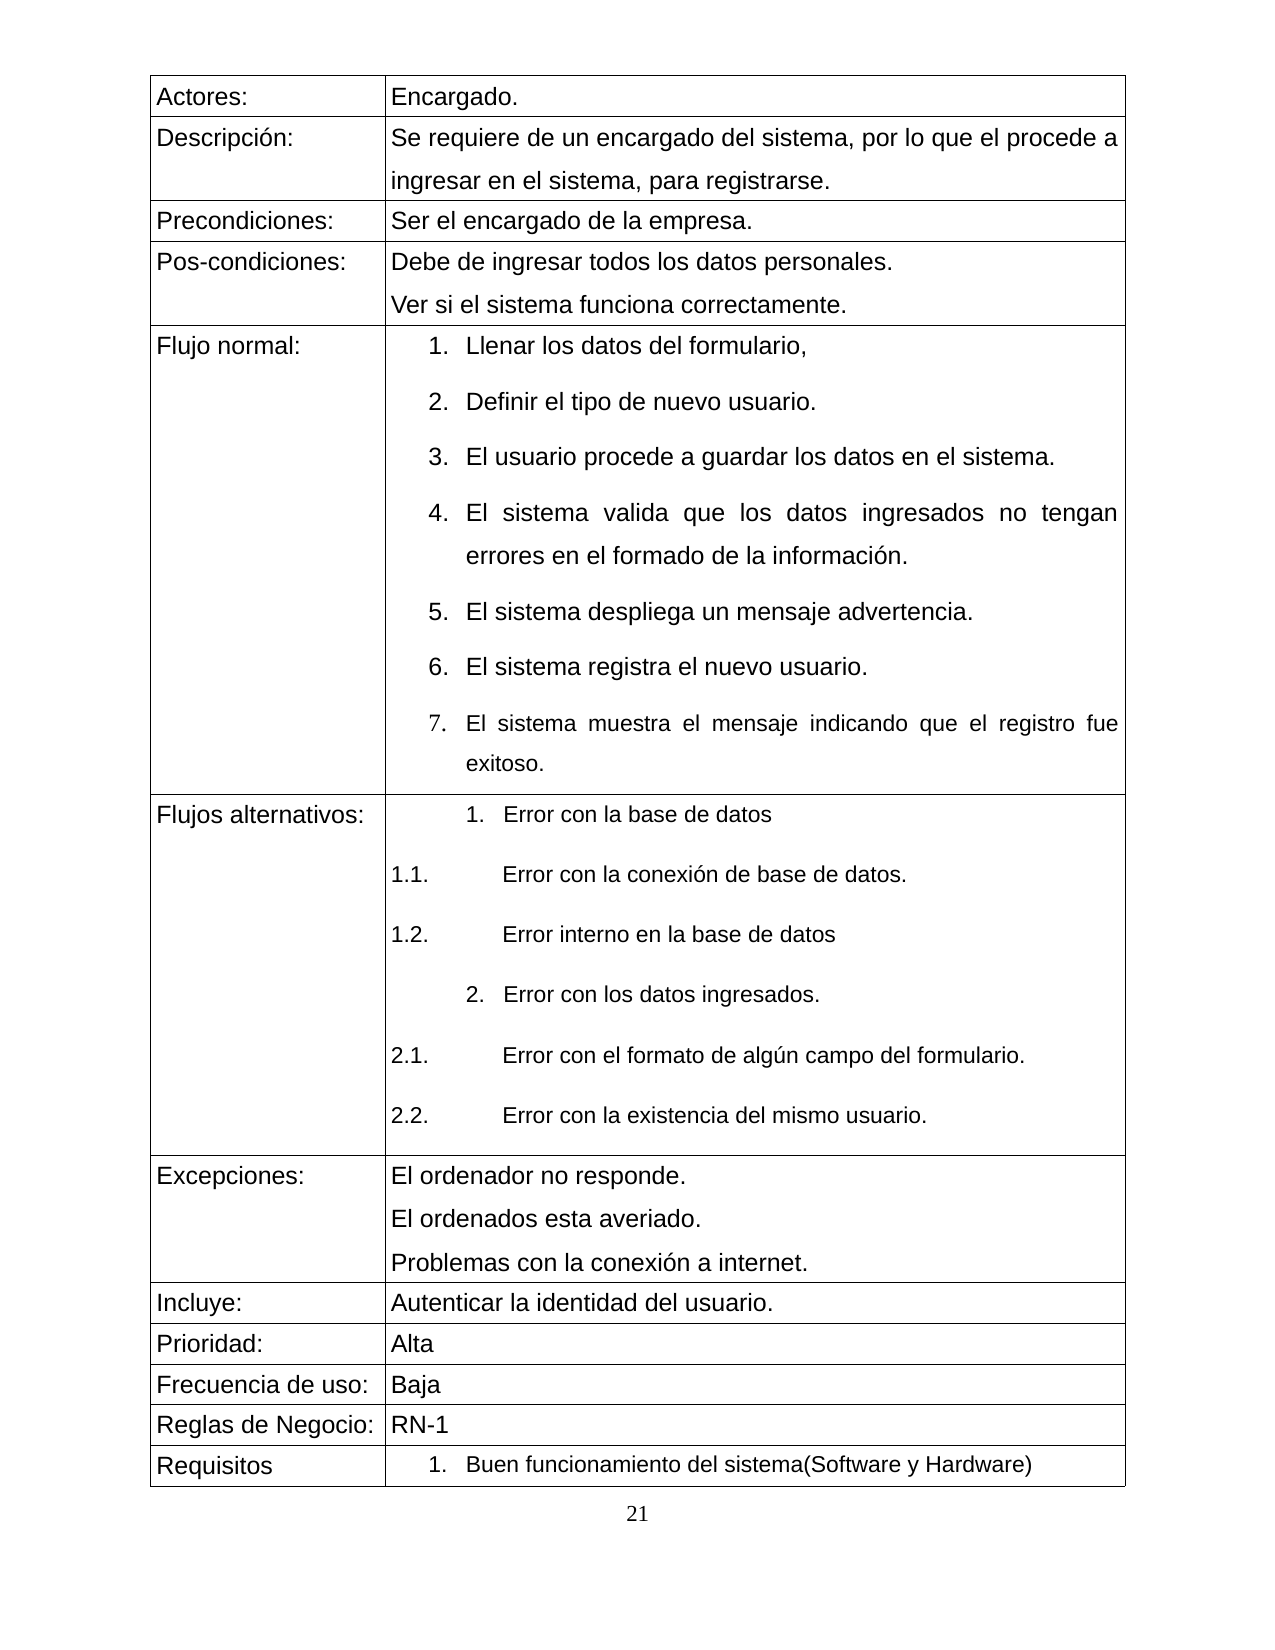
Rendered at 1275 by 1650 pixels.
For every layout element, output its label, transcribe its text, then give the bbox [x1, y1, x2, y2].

table_cell Excepciones: [151, 1156, 385, 1282]
table_cell Alta [386, 1324, 1125, 1363]
table_cell Incluye: [151, 1283, 385, 1323]
table_cell Pos-condiciones: [151, 242, 385, 325]
table_cell Debe de ingresar todos los datos personales. Ver si el sistema funciona correctamente. [386, 242, 1125, 325]
table_cell Ser el encargado de la empresa. [386, 201, 1125, 241]
table_cell Autenticar la identidad del usuario. [386, 1283, 1125, 1323]
table_cell El ordenador no responde. El ordenados esta averiado. Problemas con la conexión a internet. [386, 1156, 1125, 1282]
table_cell RN-1 [386, 1405, 1125, 1445]
table_cell Flujo normal: [151, 326, 385, 794]
table_cell Reglas de Negocio: [151, 1405, 385, 1445]
table_cell Llenar los datos del formulario, Definir el tipo de nuevo usuario. El usuario procede a guardar los datos en el sistema. El sistema valida que los datos ingresados no tengan errores en el formado de la información. El sistema despliega un mensaje advertencia. El sistema registra el nuevo usuario. El sistema muestra el mensaje indicando que el registro fue exitoso. [386, 326, 1125, 794]
table_cell Buen funcionamiento del sistema(Software y Hardware) Recuperación ante fallos [386, 1446, 1125, 1486]
table_cell Se requiere de un encargado del sistema, por lo que el procede a ingresar en el sistema, para registrarse. [386, 117, 1125, 200]
table_cell Actores: [151, 76, 385, 116]
table_cell Descripción: [151, 117, 385, 200]
table_cell Encargado. [386, 76, 1125, 116]
table_cell Precondiciones: [151, 201, 385, 241]
table_cell Frecuencia de uso: [151, 1365, 385, 1404]
table_cell Flujos alternativos: [151, 795, 385, 1155]
table_cell Requisitos [151, 1446, 385, 1486]
table_cell Prioridad: [151, 1324, 385, 1363]
table_cell Baja [386, 1365, 1125, 1404]
table_cell Error con la base de datos Error con la conexión de base de datos. Error interno en la base de datos Error con los datos ingresados. Error con el formato de algún campo del formulario. Error con la existencia del mismo usuario. [386, 795, 1125, 1155]
